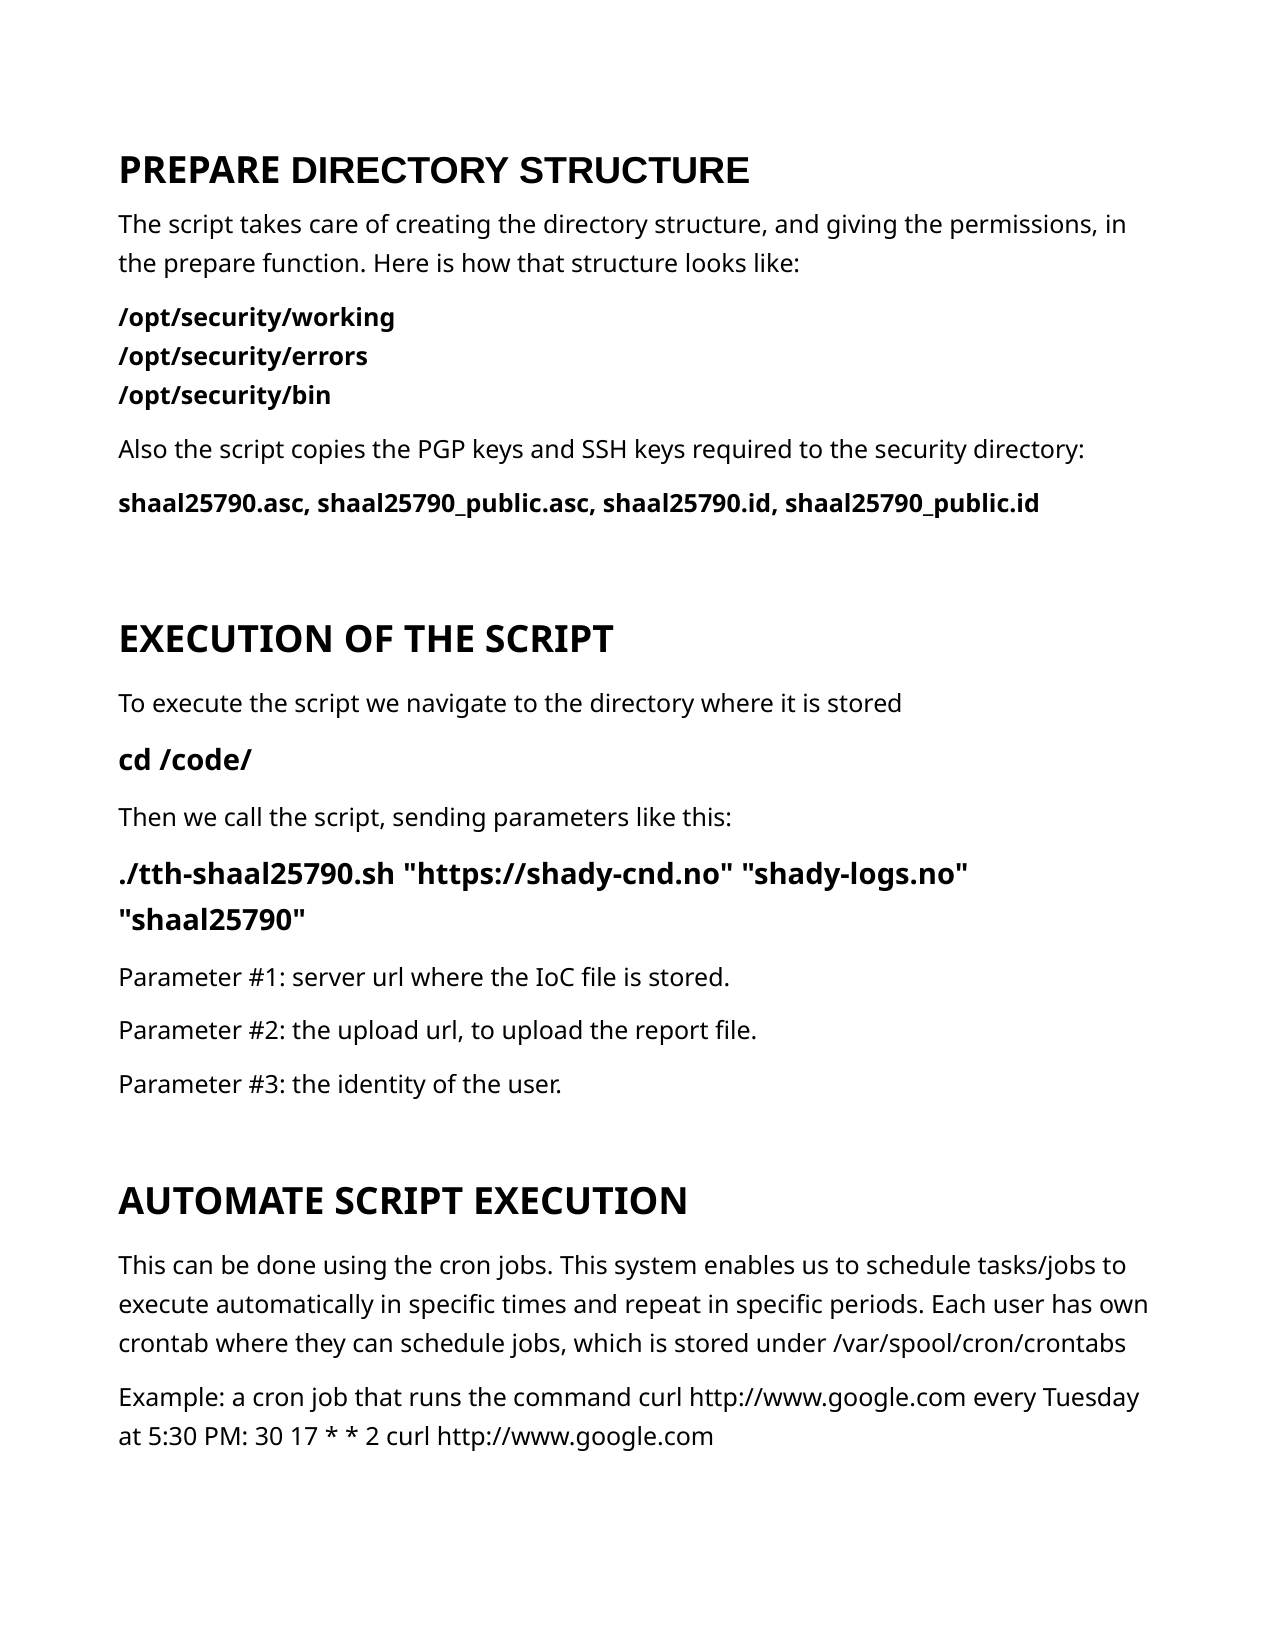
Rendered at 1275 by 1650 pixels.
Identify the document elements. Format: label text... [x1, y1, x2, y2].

text Parameter #2: the upload url, to upload the report file. [118, 1013, 1157, 1047]
text shaal25790.asc, shaal25790_public.asc, shaal25790.id, shaal25790_public.id [118, 485, 1157, 519]
text ./tth-shaal25790.sh "https://shady-cnd.no" "shady-logs.no" "shaal25790" [118, 853, 1157, 939]
subtitle PREPARE DIRECTORY STRUCTURE [118, 143, 1157, 194]
text EXECUTION OF THE SCRIPT [118, 612, 1157, 663]
text This can be done using the cron jobs. This system enables us to schedule tasks/jobs to execute automatically in specific times and repeat in specific periods. Each user has own crontab where they can schedule jobs, which is stored under /var/spool/cron/crontabs [118, 1247, 1157, 1360]
text Parameter #1: server url where the IoC file is stored. [118, 959, 1157, 993]
text The script takes care of creating the directory structure, and giving the permissions, in the prepare function. Here is how that structure looks like: [118, 207, 1157, 280]
text AUTOMATE SCRIPT EXECUTION [118, 1174, 1157, 1225]
text /opt/security/working /opt/security/errors /opt/security/bin [118, 299, 1157, 412]
text To execute the script we navigate to the directory where it is stored [118, 686, 1157, 720]
text Example: a cron job that runs the command curl http://www.google.com every Tuesday at 5:30 PM: 30 17 * * 2 curl http://www.google.com [118, 1379, 1157, 1453]
text Then we call the script, sending parameters like this: [118, 799, 1157, 834]
text Parameter #3: the identity of the user. [118, 1067, 1157, 1101]
text Also the script copies the PGP keys and SSH keys required to the security directory: [118, 432, 1157, 466]
text cd /code/ [118, 739, 1157, 779]
